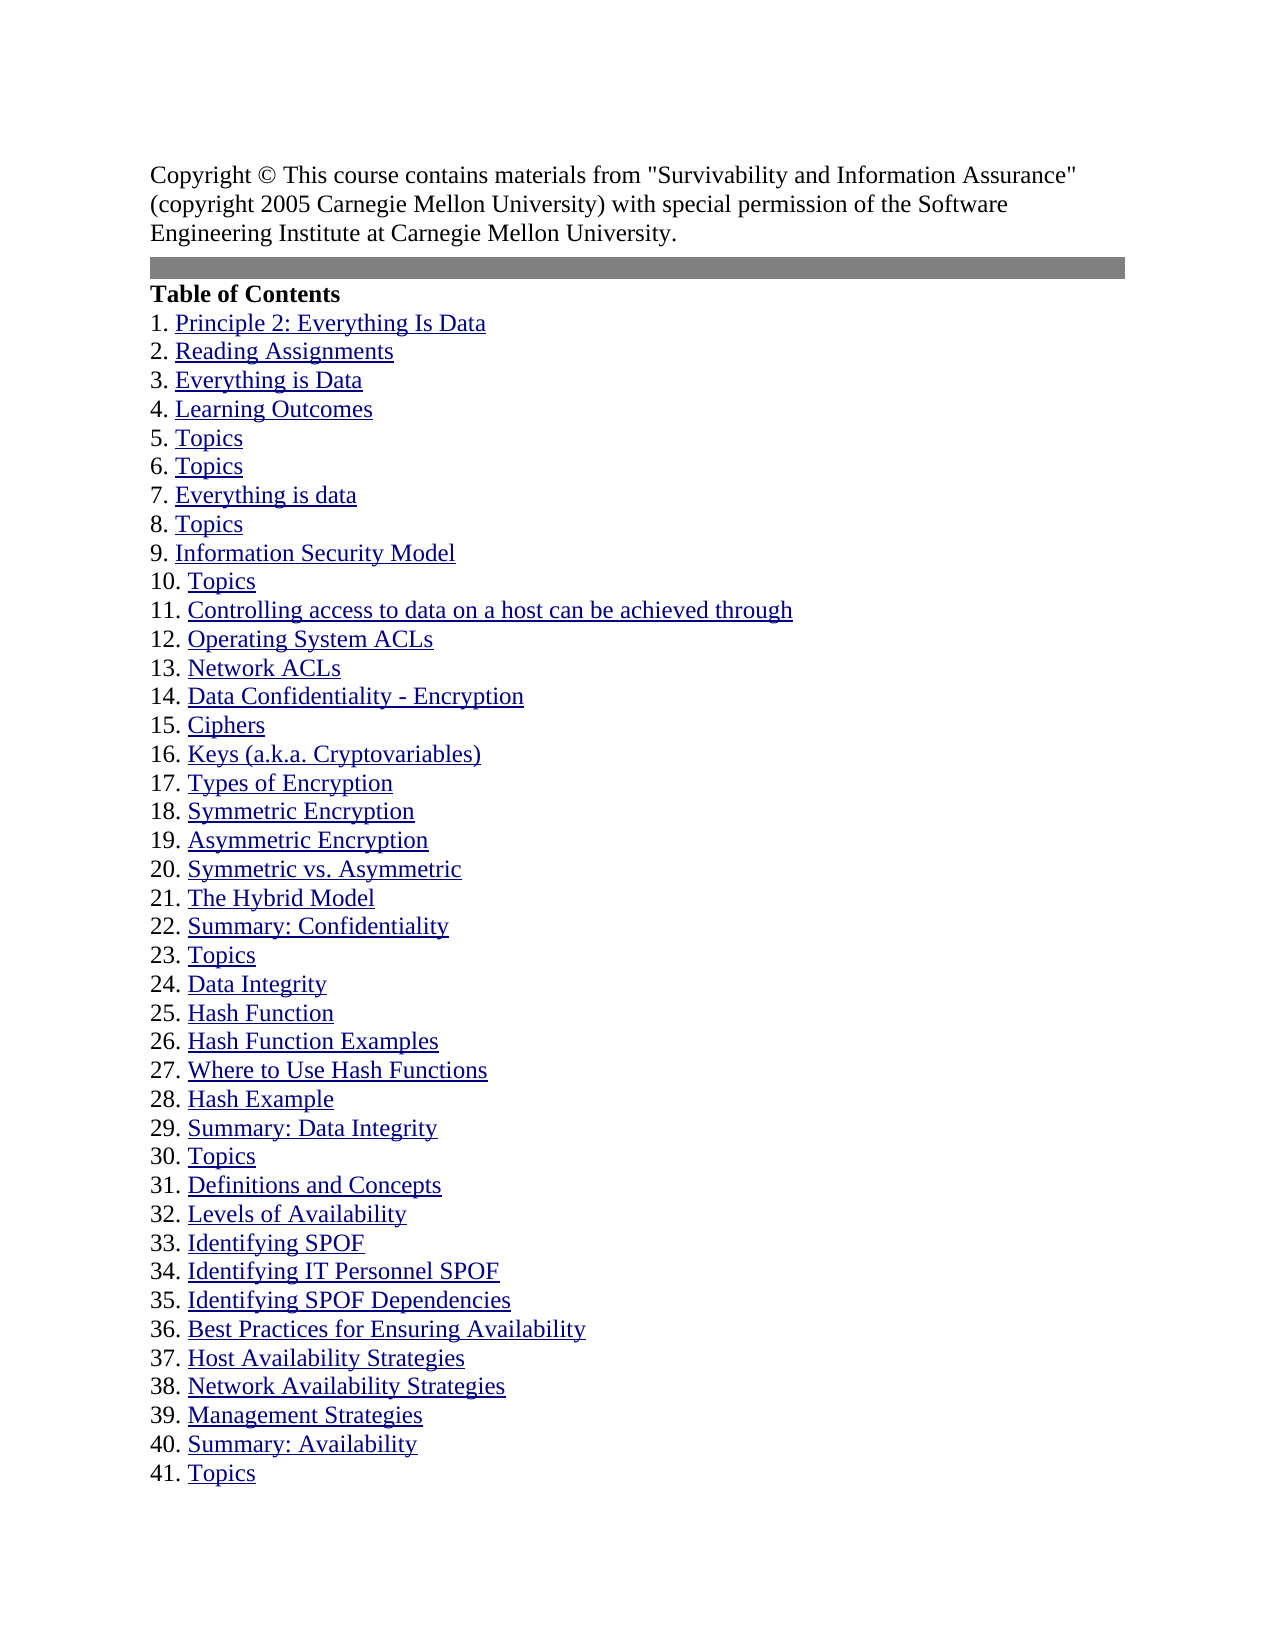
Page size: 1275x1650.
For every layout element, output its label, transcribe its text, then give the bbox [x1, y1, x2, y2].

text 39. Management Strategies [150, 1400, 1125, 1429]
text 18. Symmetric Encryption [150, 796, 1125, 825]
text 15. Ciphers [150, 710, 1125, 739]
text 40. Summary: Availability [150, 1429, 1125, 1458]
text 31. Definitions and Concepts [150, 1170, 1125, 1199]
text 9. Information Security Model [150, 538, 1125, 566]
text 1. Principle 2: Everything Is Data [150, 308, 1125, 336]
text 24. Data Integrity [150, 969, 1125, 998]
text Copyright © This course contains materials from "Survivability and Information Assurance" (copyright 2005 Carnegie Mellon University) with special permission of the Software Engineering Institute at Carnegie Mellon University. [150, 160, 1125, 247]
text 19. Asymmetric Encryption [150, 825, 1125, 854]
text 21. The Hybrid Model [150, 883, 1125, 911]
text 35. Identifying SPOF Dependencies [150, 1285, 1125, 1314]
text 29. Summary: Data Integrity [150, 1113, 1125, 1141]
text 17. Types of Encryption [150, 768, 1125, 796]
text 4. Learning Outcomes [150, 394, 1125, 423]
text 30. Topics [150, 1141, 1125, 1170]
text 3. Everything is Data [150, 365, 1125, 394]
text 13. Network ACLs [150, 653, 1125, 681]
text 14. Data Confidentiality - Encryption [150, 681, 1125, 710]
text 26. Hash Function Examples [150, 1026, 1125, 1055]
text 8. Topics [150, 509, 1125, 538]
text 34. Identifying IT Personnel SPOF [150, 1256, 1125, 1285]
text 20. Symmetric vs. Asymmetric [150, 854, 1125, 883]
text 22. Summary: Confidentiality [150, 911, 1125, 940]
text 27. Where to Use Hash Functions [150, 1055, 1125, 1084]
text 16. Keys (a.k.a. Cryptovariables) [150, 739, 1125, 768]
text 33. Identifying SPOF [150, 1228, 1125, 1256]
text 5. Topics [150, 423, 1125, 451]
text 11. Controlling access to data on a host can be achieved through [150, 595, 1125, 624]
text 7. Everything is data [150, 480, 1125, 509]
text 6. Topics [150, 451, 1125, 480]
text 2. Reading Assignments [150, 336, 1125, 365]
text Table of Contents [150, 279, 1125, 308]
text 37. Host Availability Strategies [150, 1343, 1125, 1371]
text 25. Hash Function [150, 998, 1125, 1026]
text 10. Topics [150, 566, 1125, 595]
text 23. Topics [150, 940, 1125, 969]
text 32. Levels of Availability [150, 1199, 1125, 1228]
text 28. Hash Example [150, 1084, 1125, 1113]
text 41. Topics [150, 1458, 1125, 1486]
text 38. Network Availability Strategies [150, 1371, 1125, 1400]
text 12. Operating System ACLs [150, 624, 1125, 653]
text 36. Best Practices for Ensuring Availability [150, 1314, 1125, 1343]
